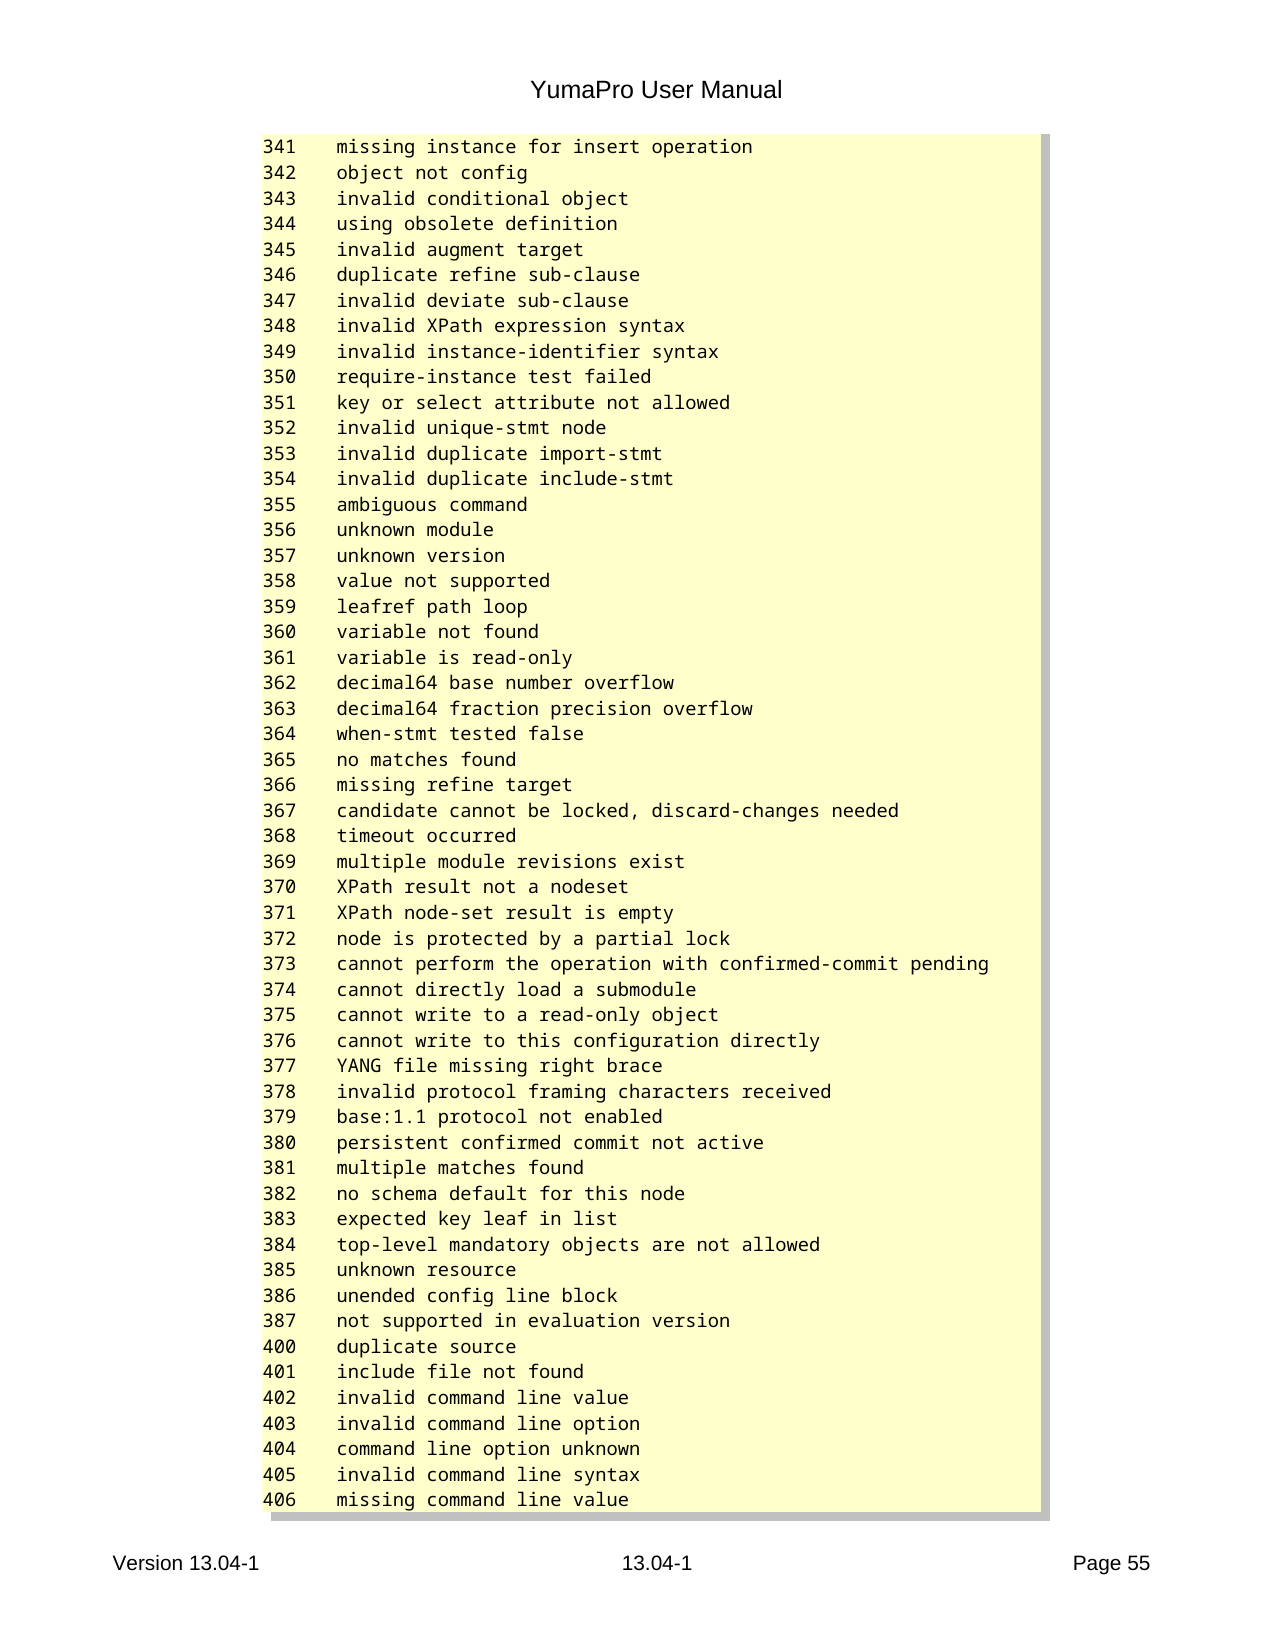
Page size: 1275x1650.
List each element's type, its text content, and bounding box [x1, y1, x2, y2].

text 374 cannot directly load a submodule [262, 976, 1041, 1001]
text 376 cannot write to this configuration directly [262, 1027, 1041, 1052]
text 371 XPath node-set result is empty [262, 899, 1041, 925]
text 343 invalid conditional object [262, 185, 1041, 210]
text 342 object not config [262, 159, 1041, 185]
text 345 invalid augment target [262, 236, 1041, 261]
text 387 not supported in evaluation version [262, 1308, 1041, 1333]
text 361 variable is read-only [262, 644, 1041, 670]
text 346 duplicate refine sub-clause [262, 261, 1041, 287]
text 352 invalid unique-stmt node [262, 414, 1041, 440]
text 348 invalid XPath expression syntax [262, 312, 1041, 338]
text 401 include file not found [262, 1359, 1041, 1384]
text 402 invalid command line value [262, 1384, 1041, 1410]
text 355 ambiguous command [262, 491, 1041, 517]
text 351 key or select attribute not allowed [262, 389, 1041, 414]
text 383 expected key leaf in list [262, 1206, 1041, 1231]
text 367 candidate cannot be locked, discard-changes needed [262, 797, 1041, 823]
text 375 cannot write to a read-only object [262, 1001, 1041, 1027]
text 378 invalid protocol framing characters received [262, 1078, 1041, 1103]
text 373 cannot perform the operation with confirmed-commit pending [262, 950, 1041, 976]
text 380 persistent confirmed commit not active [262, 1129, 1041, 1154]
text 403 invalid command line option [262, 1410, 1041, 1435]
text 369 multiple module revisions exist [262, 848, 1041, 874]
text 400 duplicate source [262, 1333, 1041, 1359]
text 358 value not supported [262, 568, 1041, 593]
text 381 multiple matches found [262, 1154, 1041, 1180]
text 368 timeout occurred [262, 823, 1041, 848]
text 349 invalid instance-identifier syntax [262, 338, 1041, 363]
text 385 unknown resource [262, 1257, 1041, 1282]
text 356 unknown module [262, 517, 1041, 542]
text 354 invalid duplicate include-stmt [262, 466, 1041, 491]
text 341 missing instance for insert operation [262, 134, 1041, 159]
text 406 missing command line value [262, 1486, 1041, 1512]
text 360 variable not found [262, 619, 1041, 644]
text 347 invalid deviate sub-clause [262, 287, 1041, 312]
text 364 when-stmt tested false [262, 721, 1041, 746]
text 350 require-instance test failed [262, 363, 1041, 389]
text 363 decimal64 fraction precision overflow [262, 695, 1041, 721]
text 379 base:1.1 protocol not enabled [262, 1103, 1041, 1129]
text 372 node is protected by a partial lock [262, 925, 1041, 950]
text 377 YANG file missing right brace [262, 1052, 1041, 1078]
text 382 no schema default for this node [262, 1180, 1041, 1206]
text 353 invalid duplicate import-stmt [262, 440, 1041, 466]
text 384 top-level mandatory objects are not allowed [262, 1231, 1041, 1257]
text 357 unknown version [262, 542, 1041, 568]
text 366 missing refine target [262, 772, 1041, 797]
text 365 no matches found [262, 746, 1041, 772]
text 362 decimal64 base number overflow [262, 670, 1041, 695]
text 359 leafref path loop [262, 593, 1041, 619]
text 370 XPath result not a nodeset [262, 874, 1041, 899]
text 386 unended config line block [262, 1282, 1041, 1308]
text 404 command line option unknown [262, 1435, 1041, 1461]
text 405 invalid command line syntax [262, 1461, 1041, 1486]
text 344 using obsolete definition [262, 210, 1041, 236]
